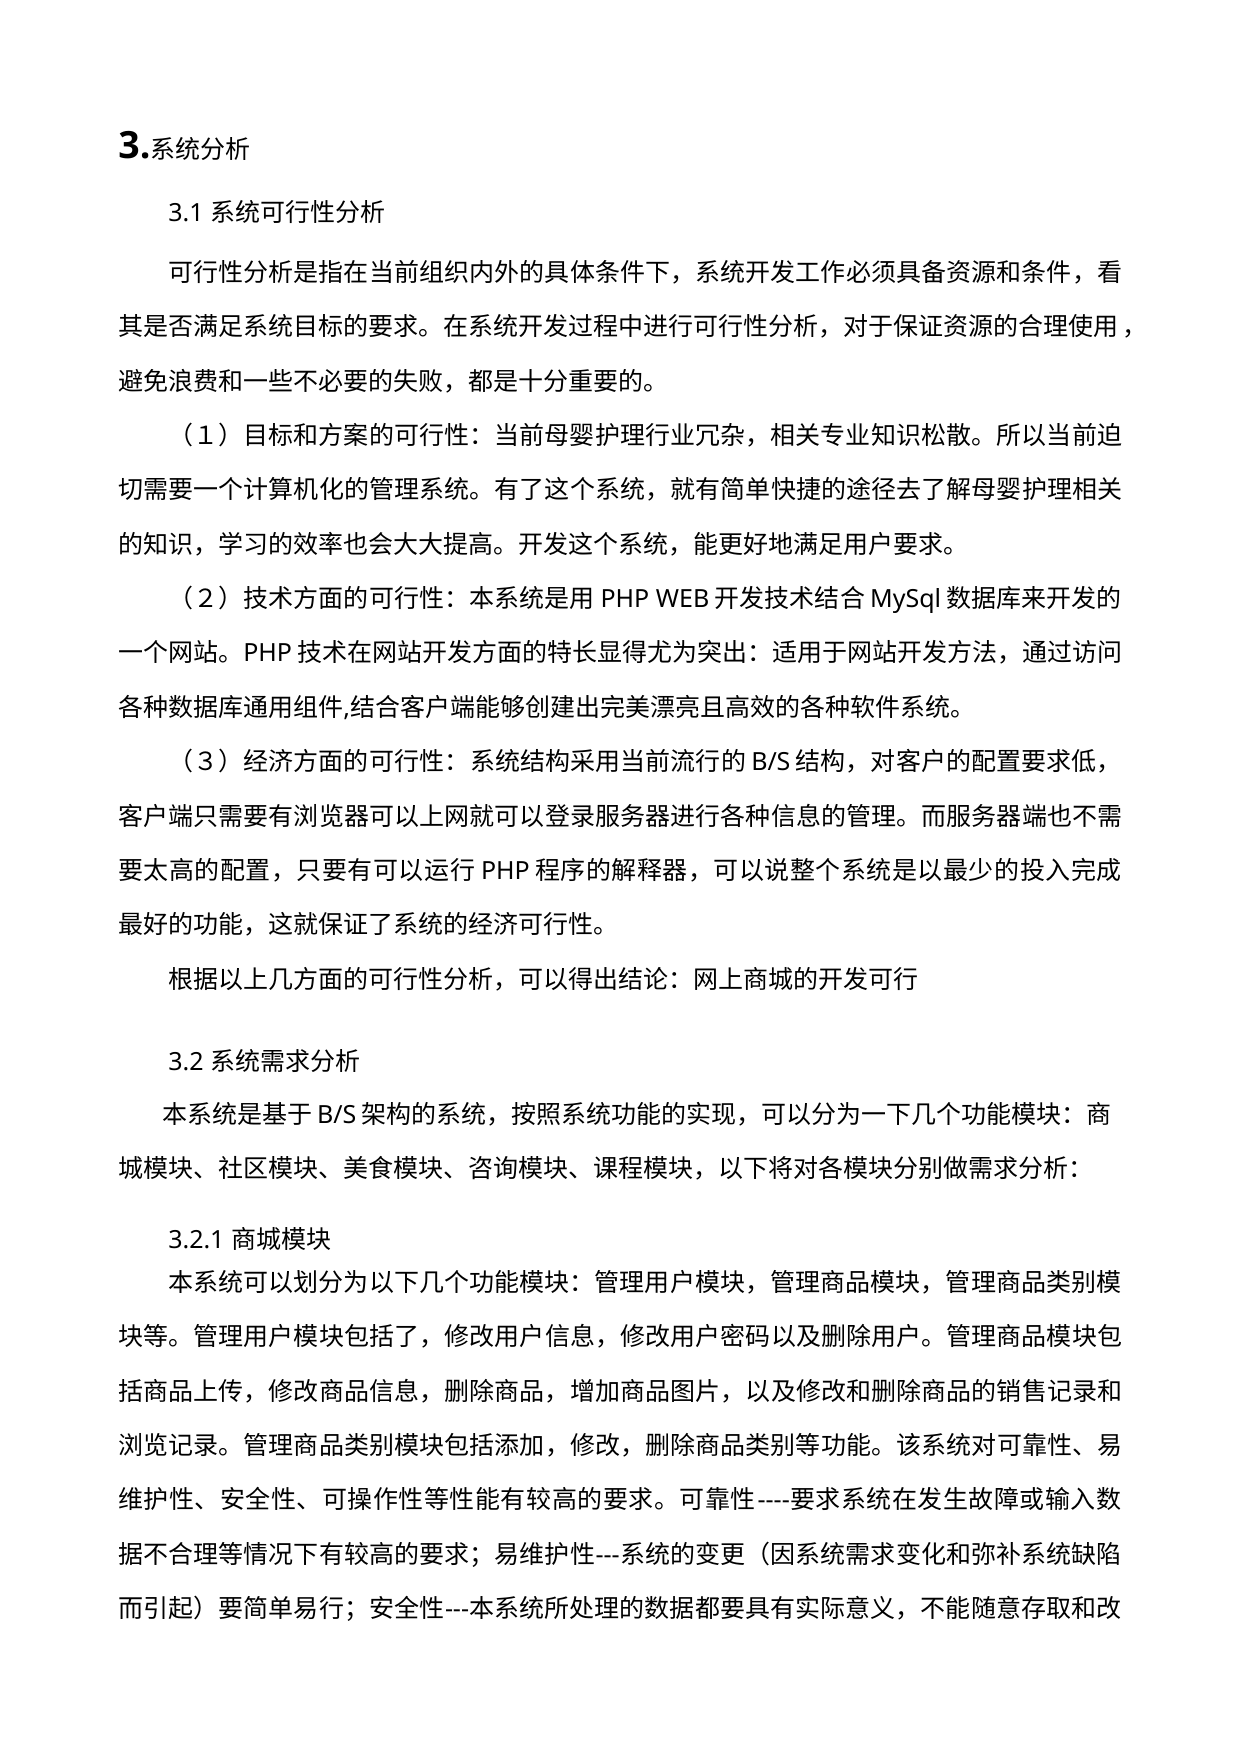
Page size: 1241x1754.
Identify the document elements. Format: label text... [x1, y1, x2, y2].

text 3.1 系统可行性分析 [118, 193, 1122, 229]
text 本系统是基于B/S架构的系统，按照系统功能的实现，可以分为一下几个功能模块：商城模块、社区模块、美食模块、咨询模块、课程模块，以下将对各模块分别做需求分析： [118, 1094, 1122, 1185]
text （２）技术方面的可行性：本系统是用PHP WEB开发技术结合MySql数据库来开发的一个网站。PHP技术在网站开发方面的特长显得尤为突出：适用于网站开发方法，通过访问各种数据库通用组件,结合客户端能够创建出完美漂亮且高效的各种软件系统。 [118, 578, 1122, 723]
text （１）目标和方案的可行性：当前母婴护理行业冗杂，相关专业知识松散。所以当前迫切需要一个计算机化的管理系统。有了这个系统，就有简单快捷的途径去了解母婴护理相关的知识，学习的效率也会大大提高。开发这个系统，能更好地满足用户要求。 [118, 415, 1122, 560]
text 3.2.1 商城模块 [118, 1219, 1122, 1255]
text 3.2 系统需求分析 [118, 1042, 1122, 1078]
text 3.系统分析 [118, 118, 1122, 169]
text （３）经济方面的可行性：系统结构采用当前流行的B/S结构，对客户的配置要求低，客户端只需要有浏览器可以上网就可以登录服务器进行各种信息的管理。而服务器端也不需要太高的配置，只要有可以运行PHP程序的解释器，可以说整个系统是以最少的投入完成最好的功能，这就保证了系统的经济可行性。 [118, 742, 1122, 941]
text 可行性分析是指在当前组织内外的具体条件下，系统开发工作必须具备资源和条件，看其是否满足系统目标的要求。在系统开发过程中进行可行性分析，对于保证资源的合理使用，避免浪费和一些不必要的失败，都是十分重要的。 [118, 252, 1122, 397]
text 本系统可以划分为以下几个功能模块：管理用户模块，管理商品模块，管理商品类别模块等。管理用户模块包括了，修改用户信息，修改用户密码以及删除用户。管理商品模块包括商品上传，修改商品信息，删除商品，增加商品图片，以及修改和删除商品的销售记录和浏览记录。管理商品类别模块包括添加，修改，删除商品类别等功能。该系统对可靠性、易维护性、安全性、可操作性等性能有较高的要求。可靠性----要求系统在发生故障或输入数据不合理等情况下有较高的要求；易维护性---系统的变更（因系统需求变化和弥补系统缺陷而引起）要简单易行；安全性---本系统所处理的数据都要具有实际意义，不能随意存取和改动。因此，必须对系统数据的存取和改动进行控制，对系统数据进行有效的保护，以杜绝对数据的非法操作和防止计算机病毒的破坏；可操作性----本系统的操作人员是一般管理人员而非计算机专业人员，为使本系统有效地发挥作用，要求本系统容易理解，人机界面简明、清晰、直观，功能实用，操作简单方便，上机培训量小。此外，系统还需有较快的响应速度，以尽量减少工作人员的等待时间。 [118, 1262, 1122, 1625]
text 根据以上几方面的可行性分析，可以得出结论：网上商城的开发可行 [118, 959, 1122, 995]
